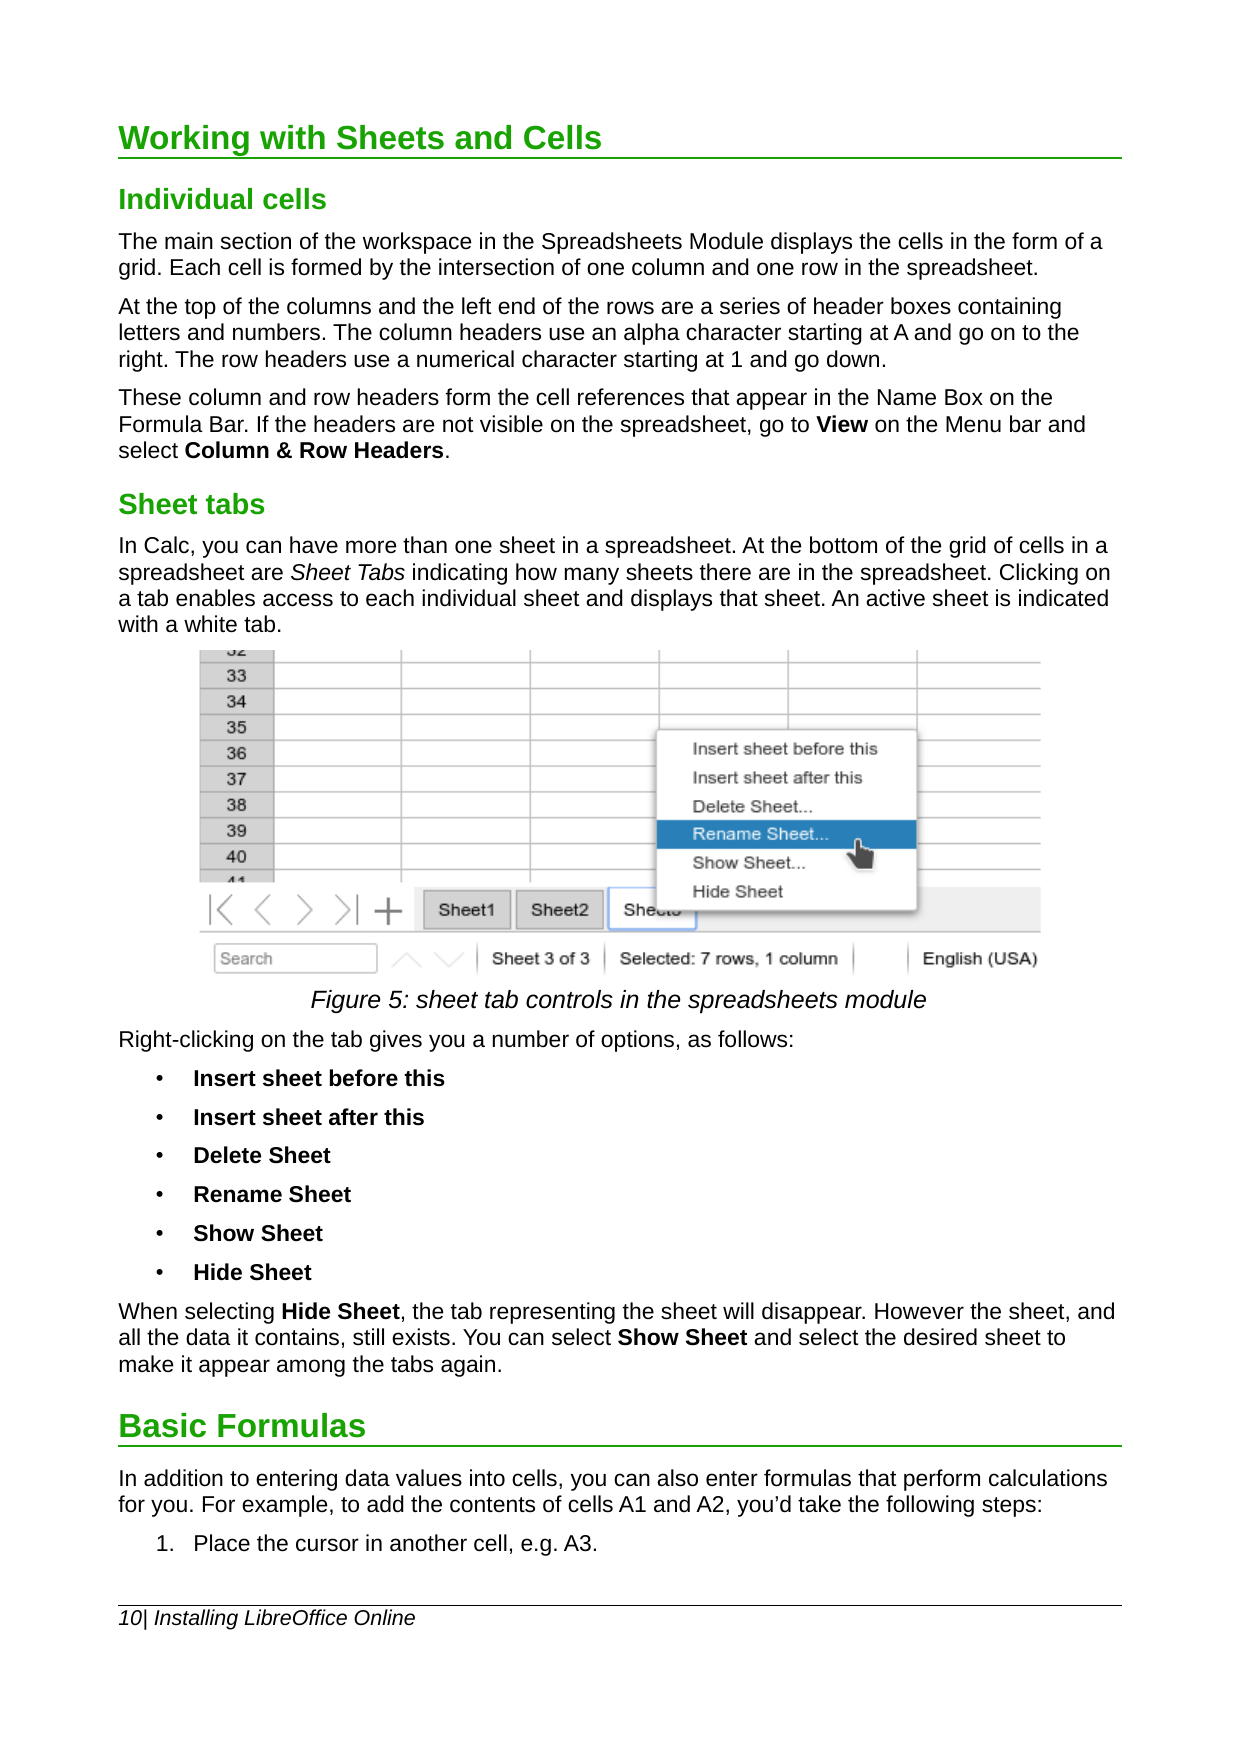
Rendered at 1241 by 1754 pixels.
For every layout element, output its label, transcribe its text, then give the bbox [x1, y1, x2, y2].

text Right-clicking on the tab gives you a number of options, as follows: [118, 1026, 1122, 1052]
subtitle Working with Sheets and Cells [118, 118, 1122, 157]
list Insert sheet after this [156, 1103, 1122, 1130]
subtitle Individual cells [118, 182, 1122, 216]
text Figure 5: sheet tab controls in the spreadsheets module [187, 650, 1054, 1014]
list Show Sheet [156, 1220, 1122, 1246]
text When selecting Hide Sheet, the tab representing the sheet will disappear. However the sheet, and all the data it contains, still exists. You can select Show Sheet and select the desired sheet to make it appear among the tabs again. [118, 1298, 1122, 1377]
list Hide Sheet [156, 1259, 1122, 1285]
text In addition to entering data values into cells, you can also enter formulas that perform calculations for you. For example, to add the contents of cells A1 and A2, you’d take the following steps: [118, 1464, 1122, 1517]
list Insert sheet before this [156, 1065, 1122, 1091]
text These column and row headers form the cell references that appear in the Name Box on the Formula Bar. If the headers are not visible on the spreadsheet, go to View on the Menu bar and select Column & Row Headers. [118, 384, 1122, 463]
picture [199, 650, 1041, 986]
text At the top of the columns and the left end of the rows are a series of header boxes containing letters and numbers. The column headers use an alpha character starting at A and go on to the right. The row headers use a numerical character starting at 1 and go down. [118, 293, 1122, 372]
subtitle Basic Formulas [118, 1406, 1122, 1445]
text In Calc, you can have more than one sheet in a spreadsheet. At the bottom of the grid of cells in a spreadsheet are Sheet Tabs indicating how many sheets there are in the spreadsheet. Clicking on a tab enables access to each individual sheet and displays that sheet. An active sheet is indicated with a white tab. [118, 532, 1122, 638]
list Rename Sheet [156, 1181, 1122, 1208]
subtitle Sheet tabs [118, 487, 1122, 521]
list Delete Sheet [156, 1142, 1122, 1169]
list Place the cursor in another cell, e.g. A3. [156, 1530, 1122, 1556]
text The main section of the workspace in the Spreadsheets Module displays the cells in the form of a grid. Each cell is formed by the intersection of one column and one row in the spreadsheet. [118, 228, 1122, 280]
